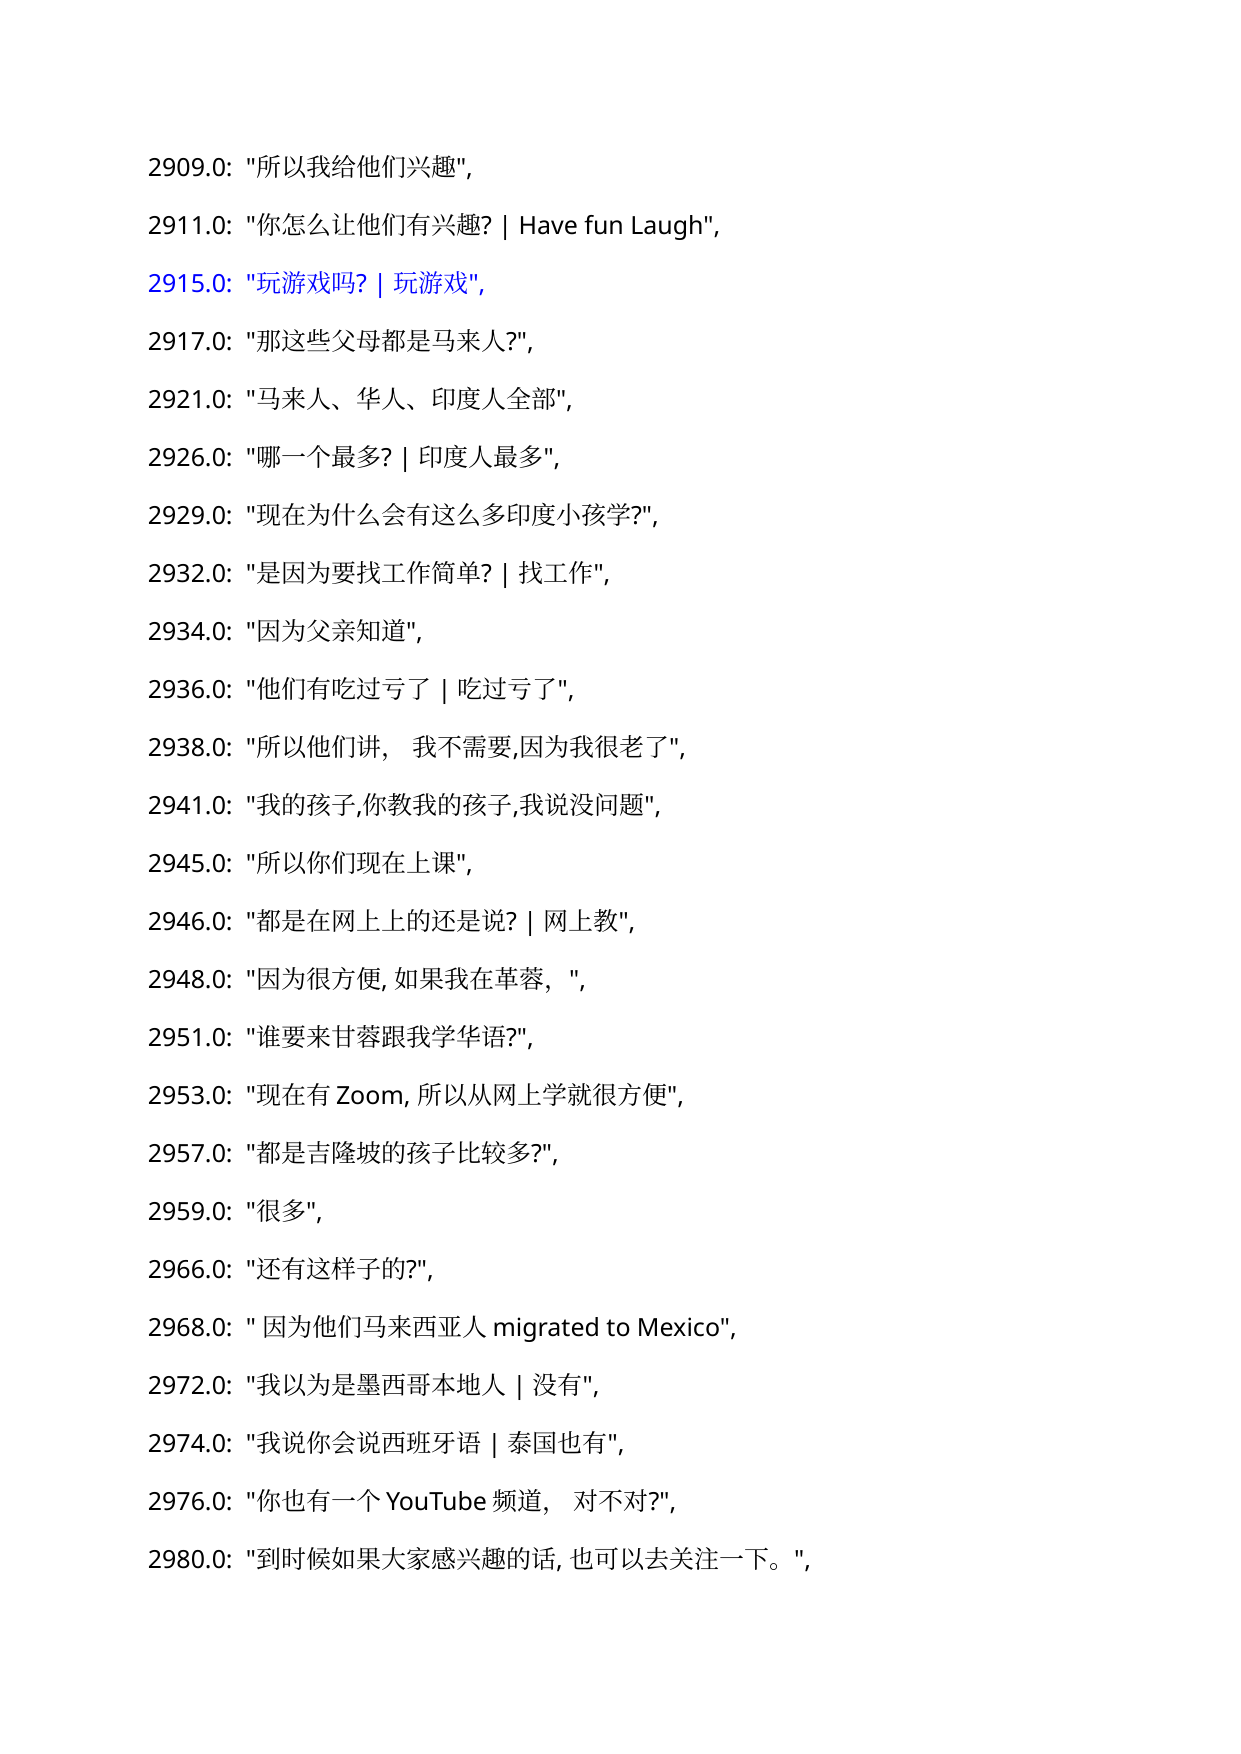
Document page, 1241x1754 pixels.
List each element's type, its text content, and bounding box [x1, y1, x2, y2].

text 2921.0: "马来人、华人、印度人全部", [148, 380, 1093, 416]
text 2966.0: "还有这样子的?", [148, 1250, 1093, 1286]
text 2911.0: "你怎么让他们有兴趣? | Have fun Laugh", [148, 206, 1093, 242]
text 2946.0: "都是在网上上的还是说? | 网上教", [148, 902, 1093, 938]
text 2926.0: "哪一个最多? | 印度人最多", [148, 438, 1093, 474]
text 2974.0: "我说你会说西班牙语 | 泰国也有", [148, 1424, 1093, 1460]
text 2957.0: "都是吉隆坡的孩子比较多?", [148, 1134, 1093, 1170]
text 2959.0: "很多", [148, 1192, 1093, 1228]
text 2915.0: "玩游戏吗? | 玩游戏", [148, 264, 1093, 300]
text 2980.0: "到时候如果大家感兴趣的话, 也可以去关注一下。", [148, 1540, 1093, 1576]
text 2932.0: "是因为要找工作简单? | 找工作", [148, 554, 1093, 590]
text 2968.0: " 因为他们马来西亚人migrated to Mexico", [148, 1308, 1093, 1344]
text 2929.0: "现在为什么会有这么多印度小孩学?", [148, 496, 1093, 532]
text 2909.0: "所以我给他们兴趣", [148, 148, 1093, 184]
text 2951.0: "谁要来甘蓉跟我学华语?", [148, 1018, 1093, 1054]
text 2941.0: "我的孩子,你教我的孩子,我说没问题", [148, 786, 1093, 822]
text 2917.0: "那这些父母都是马来人?", [148, 322, 1093, 358]
text 2953.0: "现在有Zoom, 所以从网上学就很方便", [148, 1076, 1093, 1112]
text 2945.0: "所以你们现在上课", [148, 844, 1093, 880]
text 2936.0: "他们有吃过亏了 | 吃过亏了", [148, 670, 1093, 706]
text 2976.0: "你也有一个YouTube频道， 对不对?", [148, 1482, 1093, 1518]
text 2934.0: "因为父亲知道", [148, 612, 1093, 648]
text 2948.0: "因为很方便, 如果我在革蓉，", [148, 960, 1093, 996]
text 2972.0: "我以为是墨西哥本地人 | 没有", [148, 1366, 1093, 1402]
text 2938.0: "所以他们讲， 我不需要,因为我很老了", [148, 728, 1093, 764]
